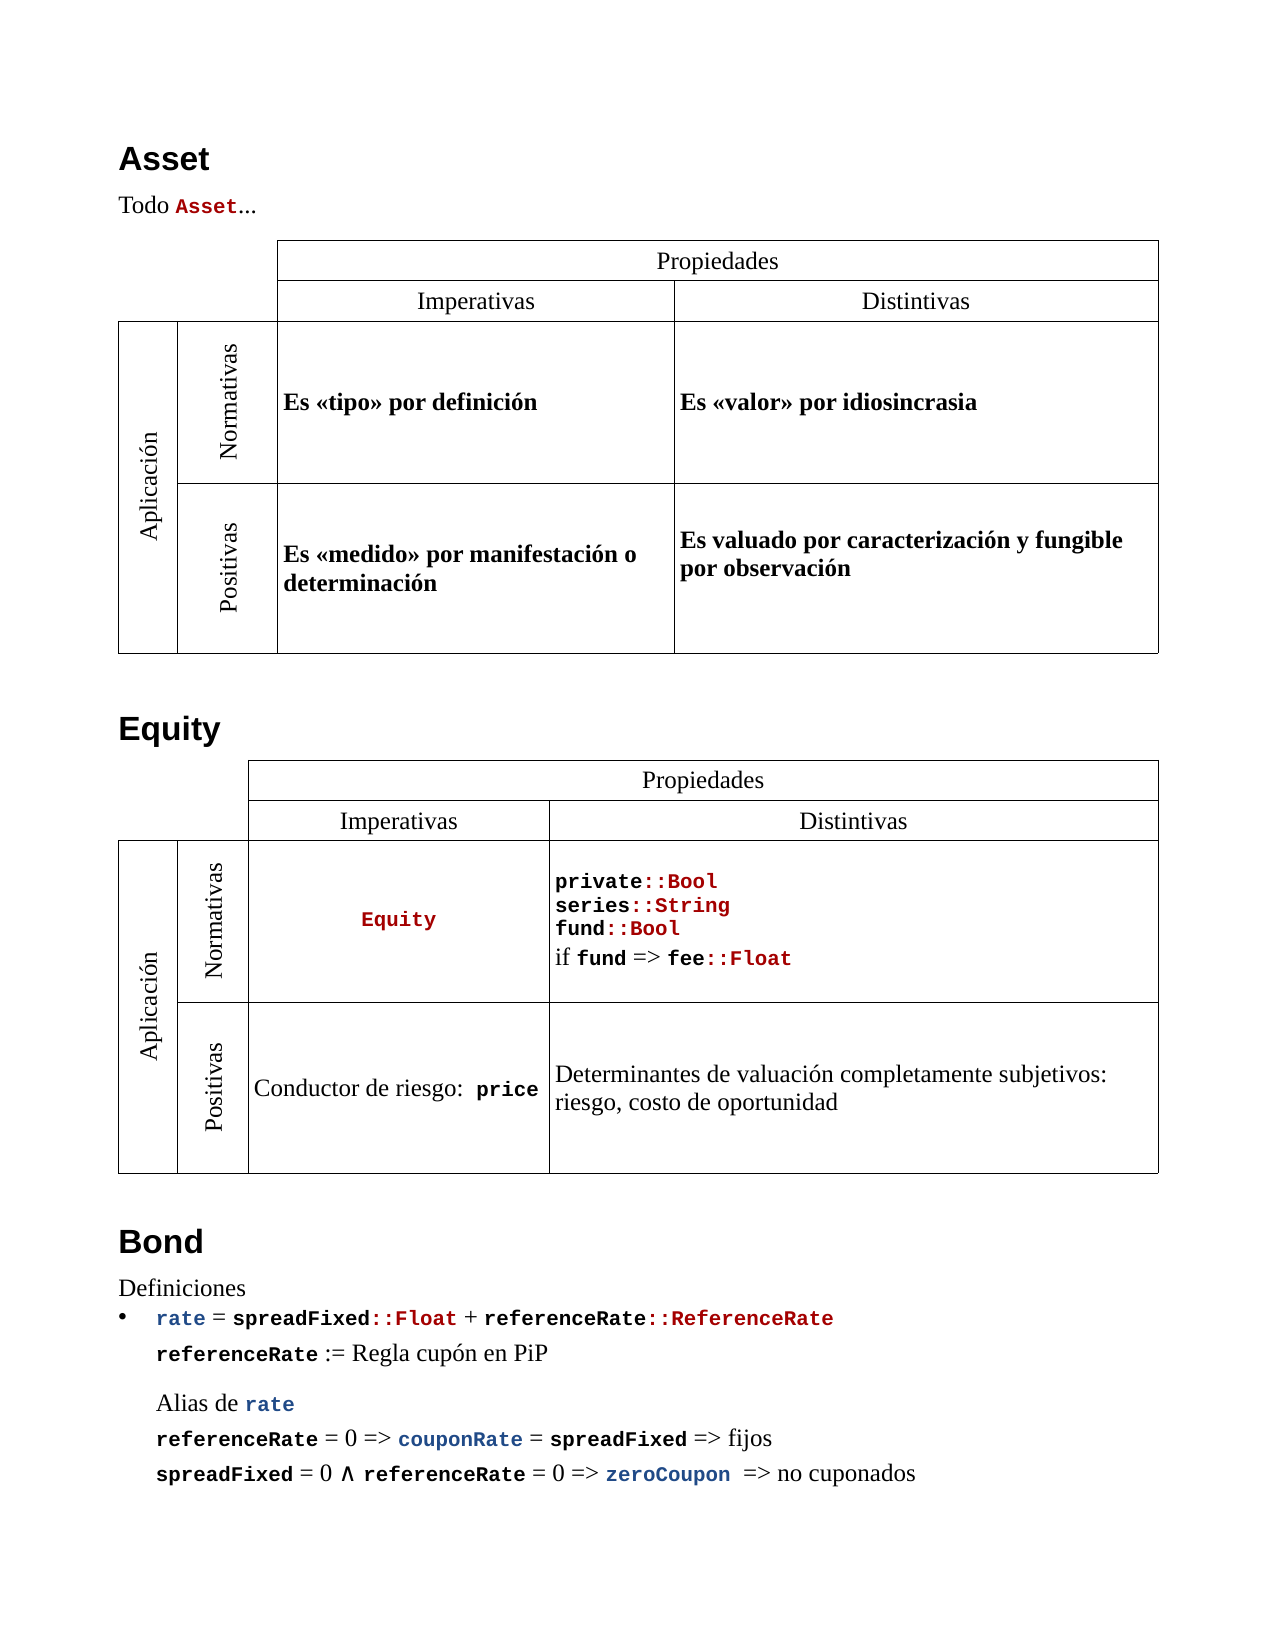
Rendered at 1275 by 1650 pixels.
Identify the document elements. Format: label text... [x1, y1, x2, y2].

table_cell [118, 280, 177, 321]
table_header [177, 760, 248, 800]
table_header Propiedades [249, 761, 1158, 800]
table_cell Normativas [178, 322, 277, 483]
table_cell Equity [249, 841, 549, 1002]
table_header [177, 240, 277, 280]
table_cell Es «tipo» por definición [278, 322, 674, 483]
table_header [118, 760, 177, 800]
table_header Propiedades [278, 241, 1158, 280]
table_cell [177, 800, 248, 840]
table_cell Positivas [178, 484, 277, 653]
table_cell Positivas [178, 1003, 248, 1173]
table_cell Aplicación [119, 841, 177, 1173]
list rate = spreadFixed::Float + referenceRate::ReferenceRate referenceRate := Regla cupón en PiP [118, 1302, 1157, 1367]
table_cell Normativas [178, 841, 248, 1002]
table_cell Es «valor» por idiosincrasia [675, 322, 1158, 483]
table_cell Determinantes de valuación completamente subjetivos: riesgo, costo de oportunidad [550, 1003, 1158, 1173]
text Todo Asset... [118, 190, 1157, 220]
table_cell Distintivas [675, 281, 1158, 321]
table_cell private::Bool series::String fund::Bool if fund => fee::Float [550, 841, 1158, 1002]
table_cell Imperativas [278, 281, 674, 321]
table_cell Imperativas [249, 801, 549, 840]
table_cell Distintivas [550, 801, 1158, 840]
subtitle Asset [118, 139, 1157, 178]
table_cell Es valuado por caracterización y fungible por observación [675, 484, 1158, 653]
list Alias de rate referenceRate = 0 => couponRate = spreadFixed => fijos spreadFixed = 0 ∧ referenceRate = 0 => zeroCoupon => no cuponados [118, 1388, 1157, 1488]
subtitle Equity [118, 708, 1157, 747]
text Definiciones [118, 1273, 1163, 1302]
table_cell Conductor de riesgo: price [249, 1003, 549, 1173]
table_cell [177, 280, 277, 321]
table_cell Aplicación [119, 322, 177, 653]
table_cell Es «medido» por manifestación o determinación [278, 484, 674, 653]
table_header [118, 240, 177, 280]
subtitle Bond [118, 1222, 1157, 1261]
table_cell [118, 800, 177, 840]
